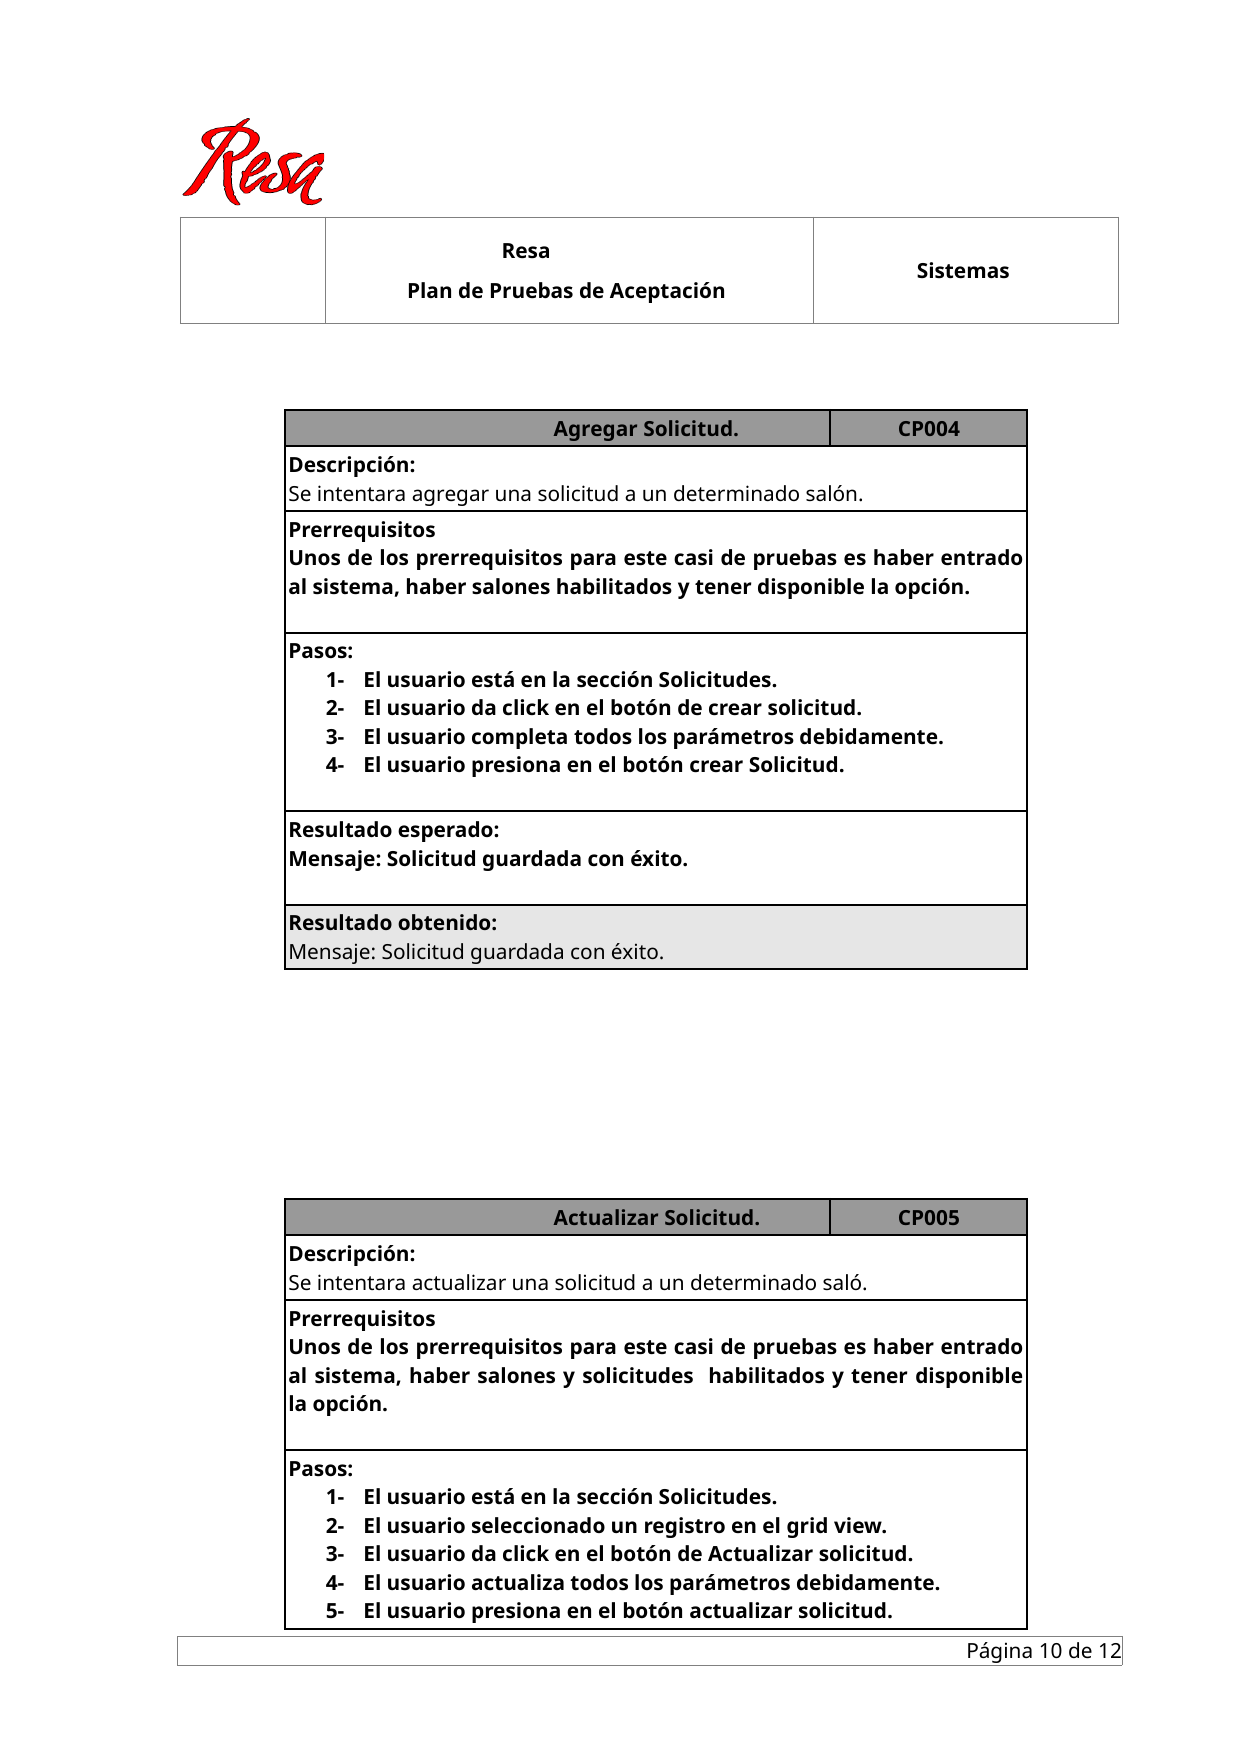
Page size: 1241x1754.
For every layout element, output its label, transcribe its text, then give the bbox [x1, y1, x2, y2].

table_header CP004 [831, 411, 1026, 445]
table_cell Pasos: El usuario está en la sección Solicitudes. El usuario seleccionado un registro en el grid view. El usuario da click en el botón de Actualizar solicitud. El usuario actualiza todos los parámetros debidamente. El usuario presiona en el botón actualizar solicitud. [286, 1451, 1026, 1628]
table_cell Pasos: El usuario está en la sección Solicitudes. El usuario da click en el botón de crear solicitud. El usuario completa todos los parámetros debidamente. El usuario presiona en el botón crear Solicitud. [286, 634, 1026, 810]
table_header CP005 [831, 1200, 1026, 1234]
table_cell Resultado esperado: Mensaje: Solicitud guardada con éxito. [286, 812, 1026, 903]
table_header Agregar Solicitud. [286, 411, 829, 445]
table_cell Descripción: Se intentara actualizar una solicitud a un determinado saló. [286, 1236, 1026, 1299]
table_cell Prerrequisitos Unos de los prerrequisitos para este casi de pruebas es haber entrado al sistema, haber salones habilitados y tener disponible la opción. [286, 512, 1026, 632]
table_header Actualizar Solicitud. [286, 1200, 829, 1234]
table_cell Prerrequisitos Unos de los prerrequisitos para este casi de pruebas es haber entrado al sistema, haber salones y solicitudes habilitados y tener disponible la opción. [286, 1301, 1026, 1449]
table_cell Descripción: Se intentara agregar una solicitud a un determinado salón. [286, 447, 1026, 510]
table_cell Resultado obtenido: Mensaje: Solicitud guardada con éxito. [286, 906, 1026, 968]
